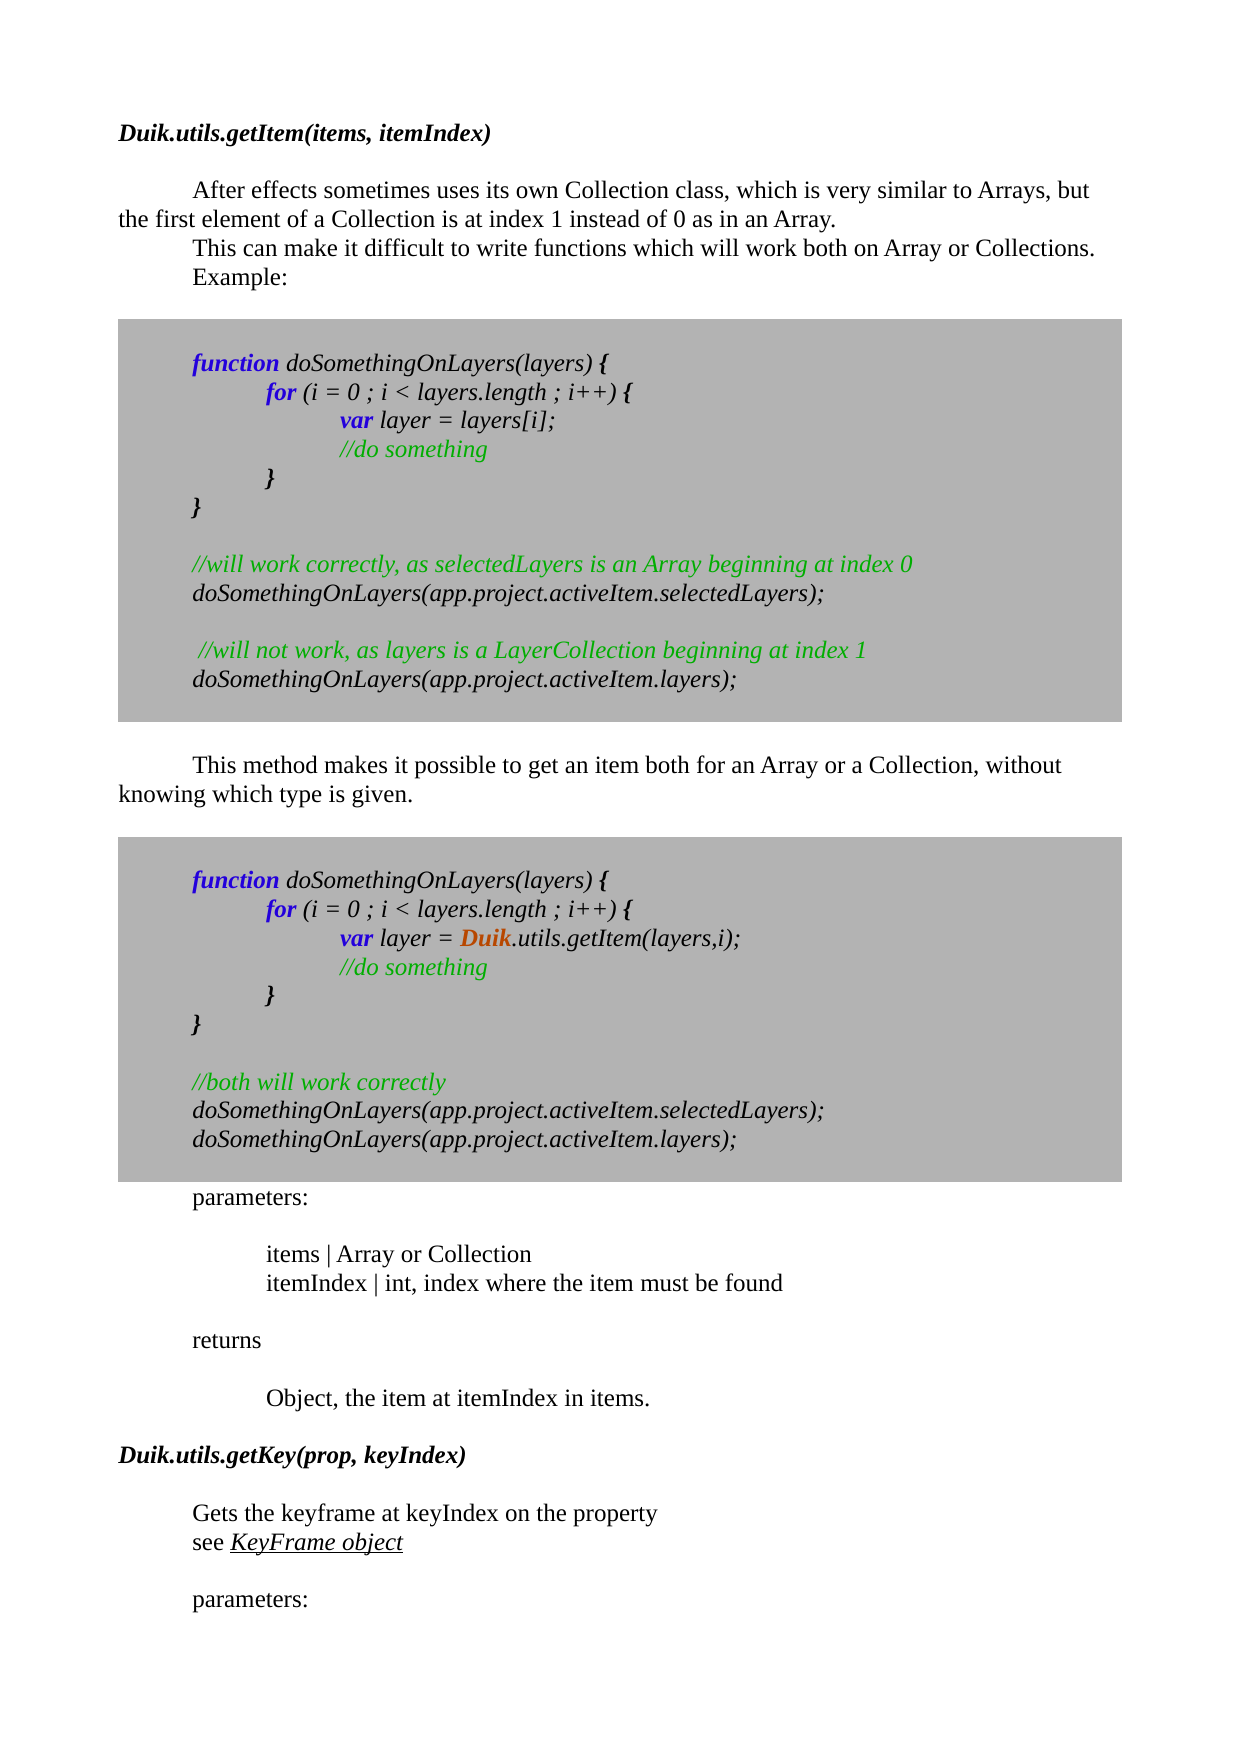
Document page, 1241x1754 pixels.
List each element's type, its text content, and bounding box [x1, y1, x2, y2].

text This method makes it possible to get an item both for an Array or a Collection, without knowing which type is given. [118, 751, 1122, 808]
text function doSomethingOnLayers(layers) { [118, 866, 1122, 894]
text items | Array or Collection [118, 1239, 1122, 1268]
text var layer = Duik.utils.getItem(layers,i); [118, 923, 1122, 952]
text This can make it difficult to write functions which will work both on Array or Collections. [118, 233, 1122, 262]
text function doSomethingOnLayers(layers) { [118, 348, 1122, 377]
text Object, the item at itemIndex in items. [118, 1383, 1122, 1412]
text parameters: [118, 1182, 1122, 1211]
text } [118, 463, 1122, 492]
text doSomethingOnLayers(app.project.activeItem.layers); [118, 664, 1122, 693]
text //will work correctly, as selectedLayers is an Array beginning at index 0 [118, 549, 1122, 578]
text doSomethingOnLayers(app.project.activeItem.selectedLayers); [118, 578, 1122, 607]
text //do something [118, 434, 1122, 463]
text doSomethingOnLayers(app.project.activeItem.selectedLayers); [118, 1096, 1122, 1124]
text } [118, 981, 1122, 1009]
text returns [118, 1326, 1122, 1354]
text } [118, 492, 1122, 521]
text itemIndex | int, index where the item must be found [118, 1268, 1122, 1297]
text Gets the keyframe at keyIndex on the property [118, 1498, 1122, 1527]
text Duik.utils.getKey(prop, keyIndex) [118, 1441, 1122, 1469]
text Example: [118, 262, 1122, 291]
text } [118, 1009, 1122, 1038]
text for (i = 0 ; i < layers.length ; i++) { [118, 377, 1122, 406]
text doSomethingOnLayers(app.project.activeItem.layers); [118, 1124, 1122, 1153]
text //both will work correctly [118, 1067, 1122, 1096]
text After effects sometimes uses its own Collection class, which is very similar to Arrays, but the first element of a Collection is at index 1 instead of 0 as in an Array. [118, 176, 1122, 233]
text see KeyFrame object [118, 1527, 1122, 1556]
text parameters: [118, 1584, 1122, 1613]
text for (i = 0 ; i < layers.length ; i++) { [118, 894, 1122, 923]
text Duik.utils.getItem(items, itemIndex) [118, 118, 1122, 147]
text //will not work, as layers is a LayerCollection beginning at index 1 [118, 636, 1122, 664]
text var layer = layers[i]; [118, 406, 1122, 434]
text //do something [118, 952, 1122, 981]
